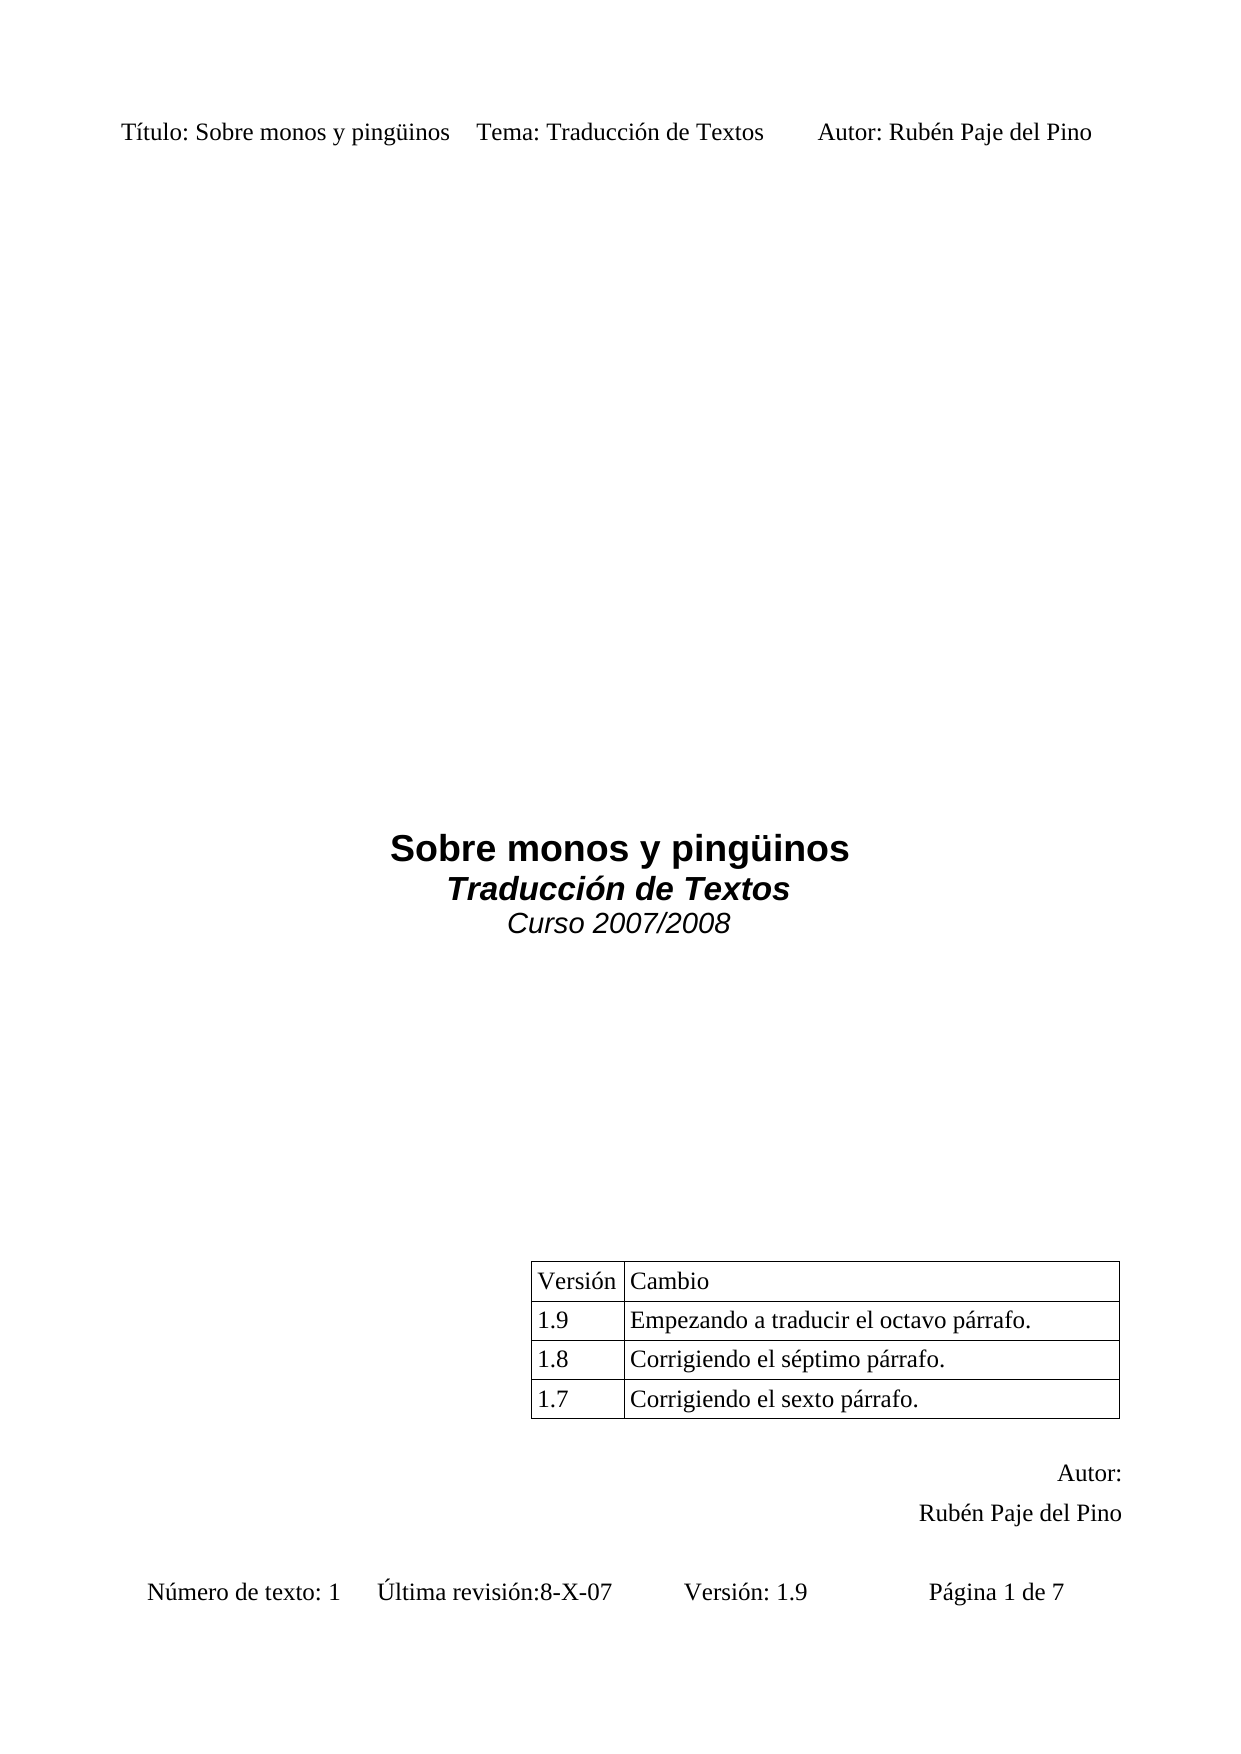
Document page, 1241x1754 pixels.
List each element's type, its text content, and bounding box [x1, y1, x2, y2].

table_cell Empezando a traducir el octavo párrafo. [625, 1302, 1119, 1340]
table_cell 1.8 [532, 1341, 624, 1379]
text Sobre monos y pingüinos [118, 828, 1122, 870]
table_header Versión [532, 1262, 624, 1301]
text Rubén Paje del Pino [118, 1499, 1122, 1527]
table_cell Corrigiendo el séptimo párrafo. [625, 1341, 1119, 1379]
table_cell 1.9 [532, 1302, 624, 1340]
text Traducción de Textos [118, 870, 1122, 907]
table_header Cambio [625, 1262, 1119, 1301]
table_cell Corrigiendo el sexto párrafo. [625, 1380, 1119, 1418]
text Curso 2007/2008 [118, 907, 1122, 939]
text Autor: [118, 1459, 1122, 1486]
table_cell 1.7 [532, 1380, 624, 1418]
